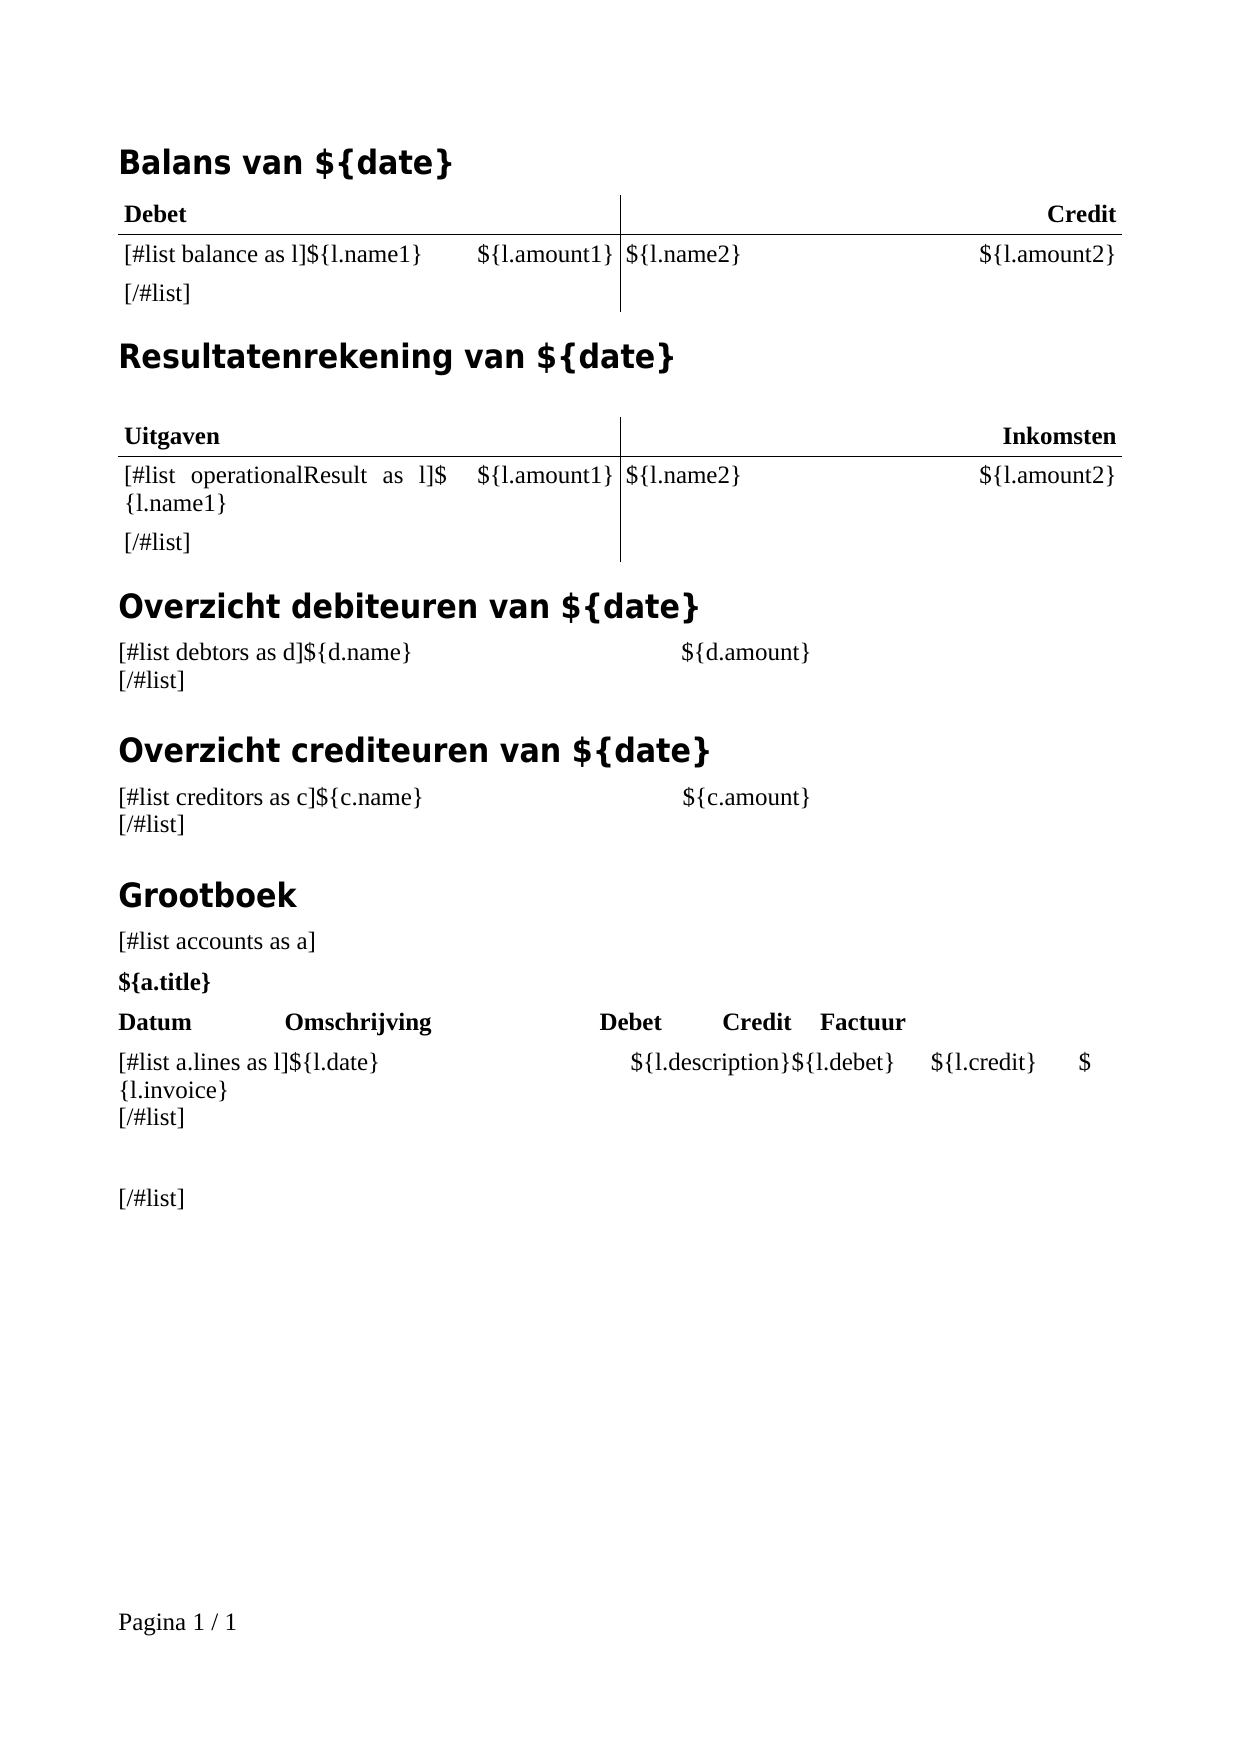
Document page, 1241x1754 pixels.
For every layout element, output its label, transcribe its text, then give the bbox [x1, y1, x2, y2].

table_cell [453, 273, 620, 312]
table_cell [/#list] [118, 523, 452, 562]
table_cell [453, 523, 620, 562]
table_cell ${l.name2} [621, 235, 938, 273]
table_cell [938, 273, 1122, 312]
text [#list creditors as c]${c.name} ${c.amount} [/#list] [118, 783, 1122, 838]
subtitle Resultatenrekening van ${date} [118, 337, 1122, 376]
subtitle Overzicht crediteuren van ${date} [118, 731, 1122, 770]
table_header [453, 195, 620, 234]
subtitle Balans van ${date} [118, 143, 1122, 182]
table_header [621, 417, 944, 456]
table_cell [#list operationalResult as l]${l.name1} [118, 457, 452, 523]
text ${a.title} [118, 968, 1122, 995]
text Datum Omschrijving Debet Credit Factuur [118, 1008, 1122, 1036]
table_cell ${l.amount2} [945, 457, 1122, 523]
table_cell [945, 523, 1122, 562]
subtitle Overzicht debiteuren van ${date} [118, 587, 1122, 626]
table_cell [#list balance as l]${l.name1} [118, 235, 452, 273]
table_cell ${l.amount1} [453, 457, 620, 523]
table_header Uitgaven [118, 417, 452, 456]
table_header Credit [938, 195, 1122, 234]
text [#list debtors as d]${d.name} ${d.amount} [/#list] [118, 638, 1122, 694]
table_cell [621, 273, 938, 312]
table_header Inkomsten [945, 417, 1122, 456]
text [#list a.lines as l]${l.date} ${l.description} ${l.debet} ${l.credit} ${l.invoice} [/#list] [118, 1048, 1122, 1131]
table_header [621, 195, 938, 234]
table_cell ${l.amount1} [453, 235, 620, 273]
table_cell ${l.name2} [621, 457, 944, 523]
table_header [453, 417, 620, 456]
subtitle Grootboek [118, 876, 1122, 915]
table_cell ${l.amount2} [938, 235, 1122, 273]
table_header Debet [118, 195, 452, 234]
table_cell [/#list] [118, 273, 452, 312]
table_cell [621, 523, 944, 562]
text [#list accounts as a] [118, 927, 1122, 955]
text [/#list] [118, 1184, 1122, 1212]
